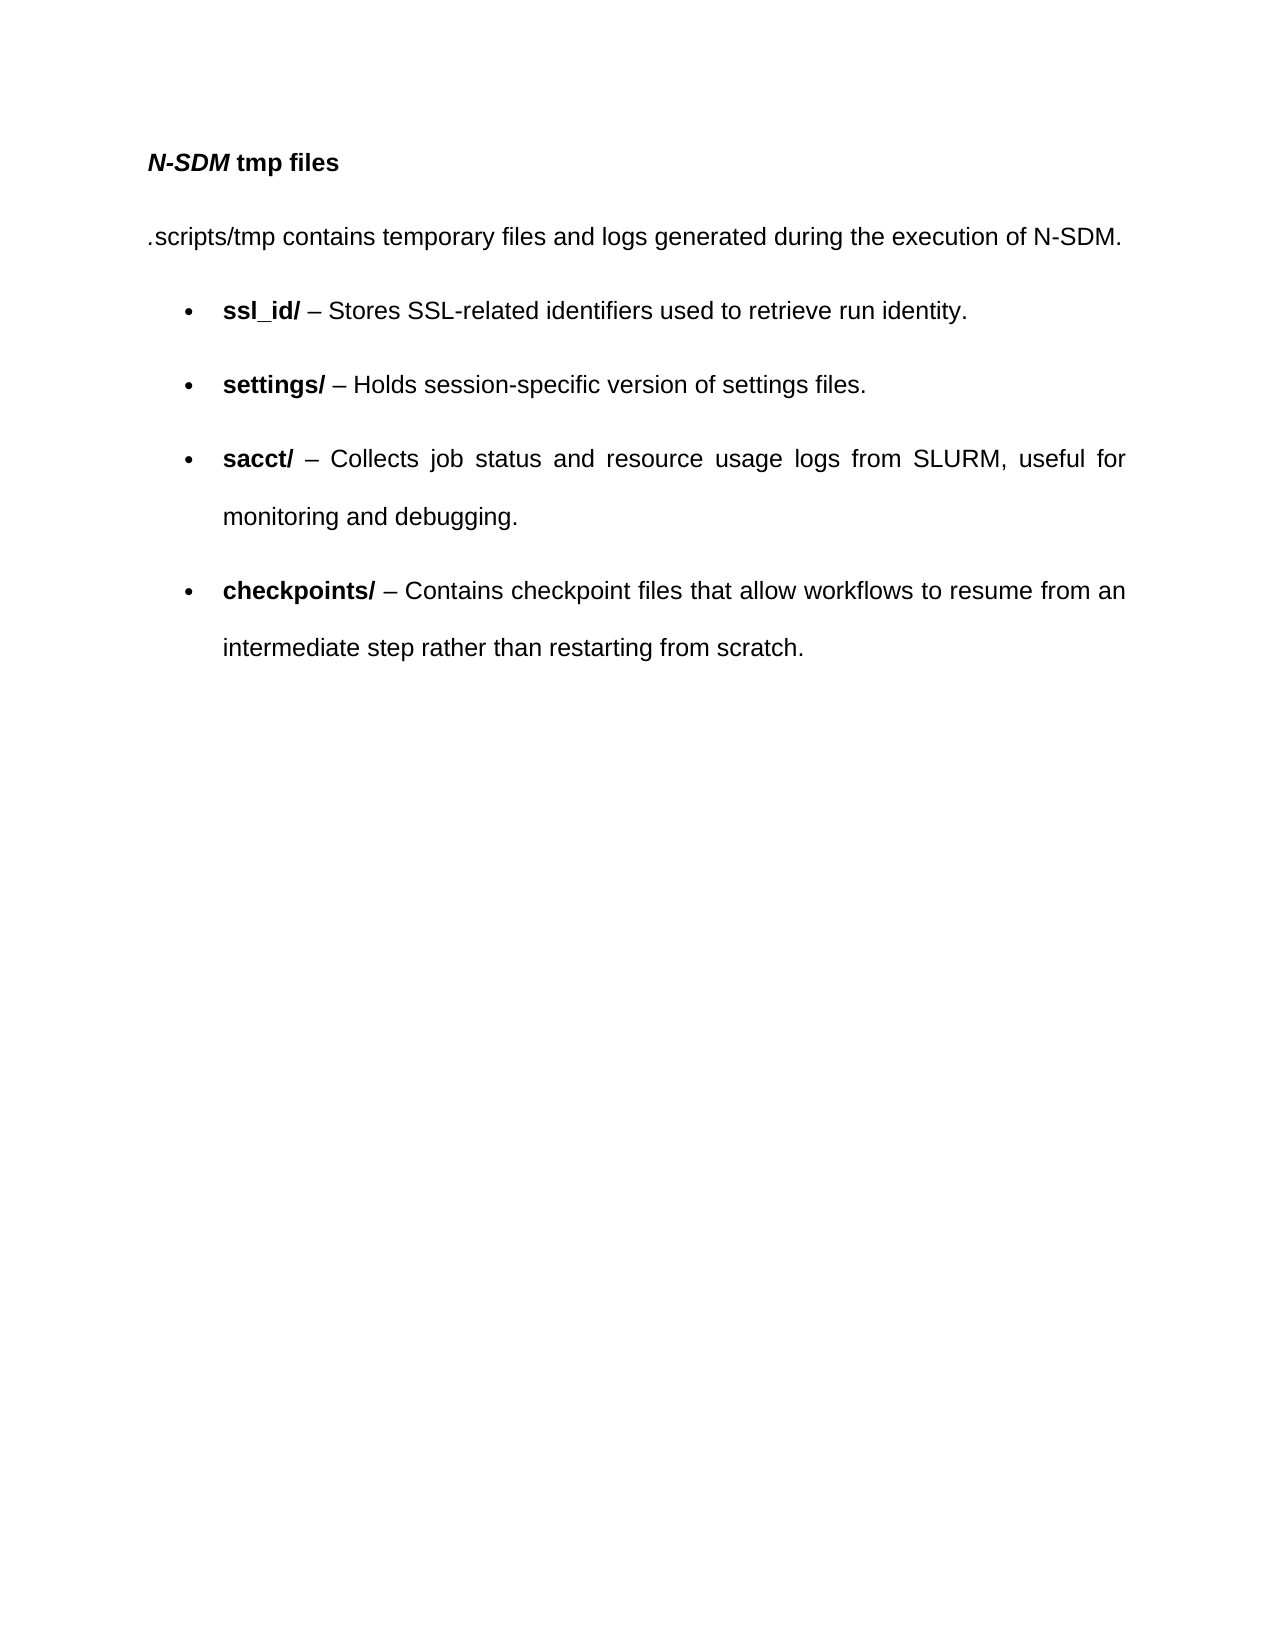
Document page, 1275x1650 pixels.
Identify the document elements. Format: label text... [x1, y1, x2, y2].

list ssl_id/ – Stores SSL-related identifiers used to retrieve run identity. [185, 296, 1127, 325]
list checkpoints/ – Contains checkpoint files that allow workflows to resume from an intermediate step rather than restarting from scratch. [185, 576, 1127, 662]
list settings/ – Holds session-specific version of settings files. [185, 370, 1127, 399]
list sacct/ – Collects job status and resource usage logs from SLURM, useful for monitoring and debugging. [185, 444, 1127, 531]
text N-SDM tmp files [148, 148, 1127, 176]
text .scripts/tmp contains temporary files and logs generated during the execution of N-SDM. [148, 222, 1127, 251]
